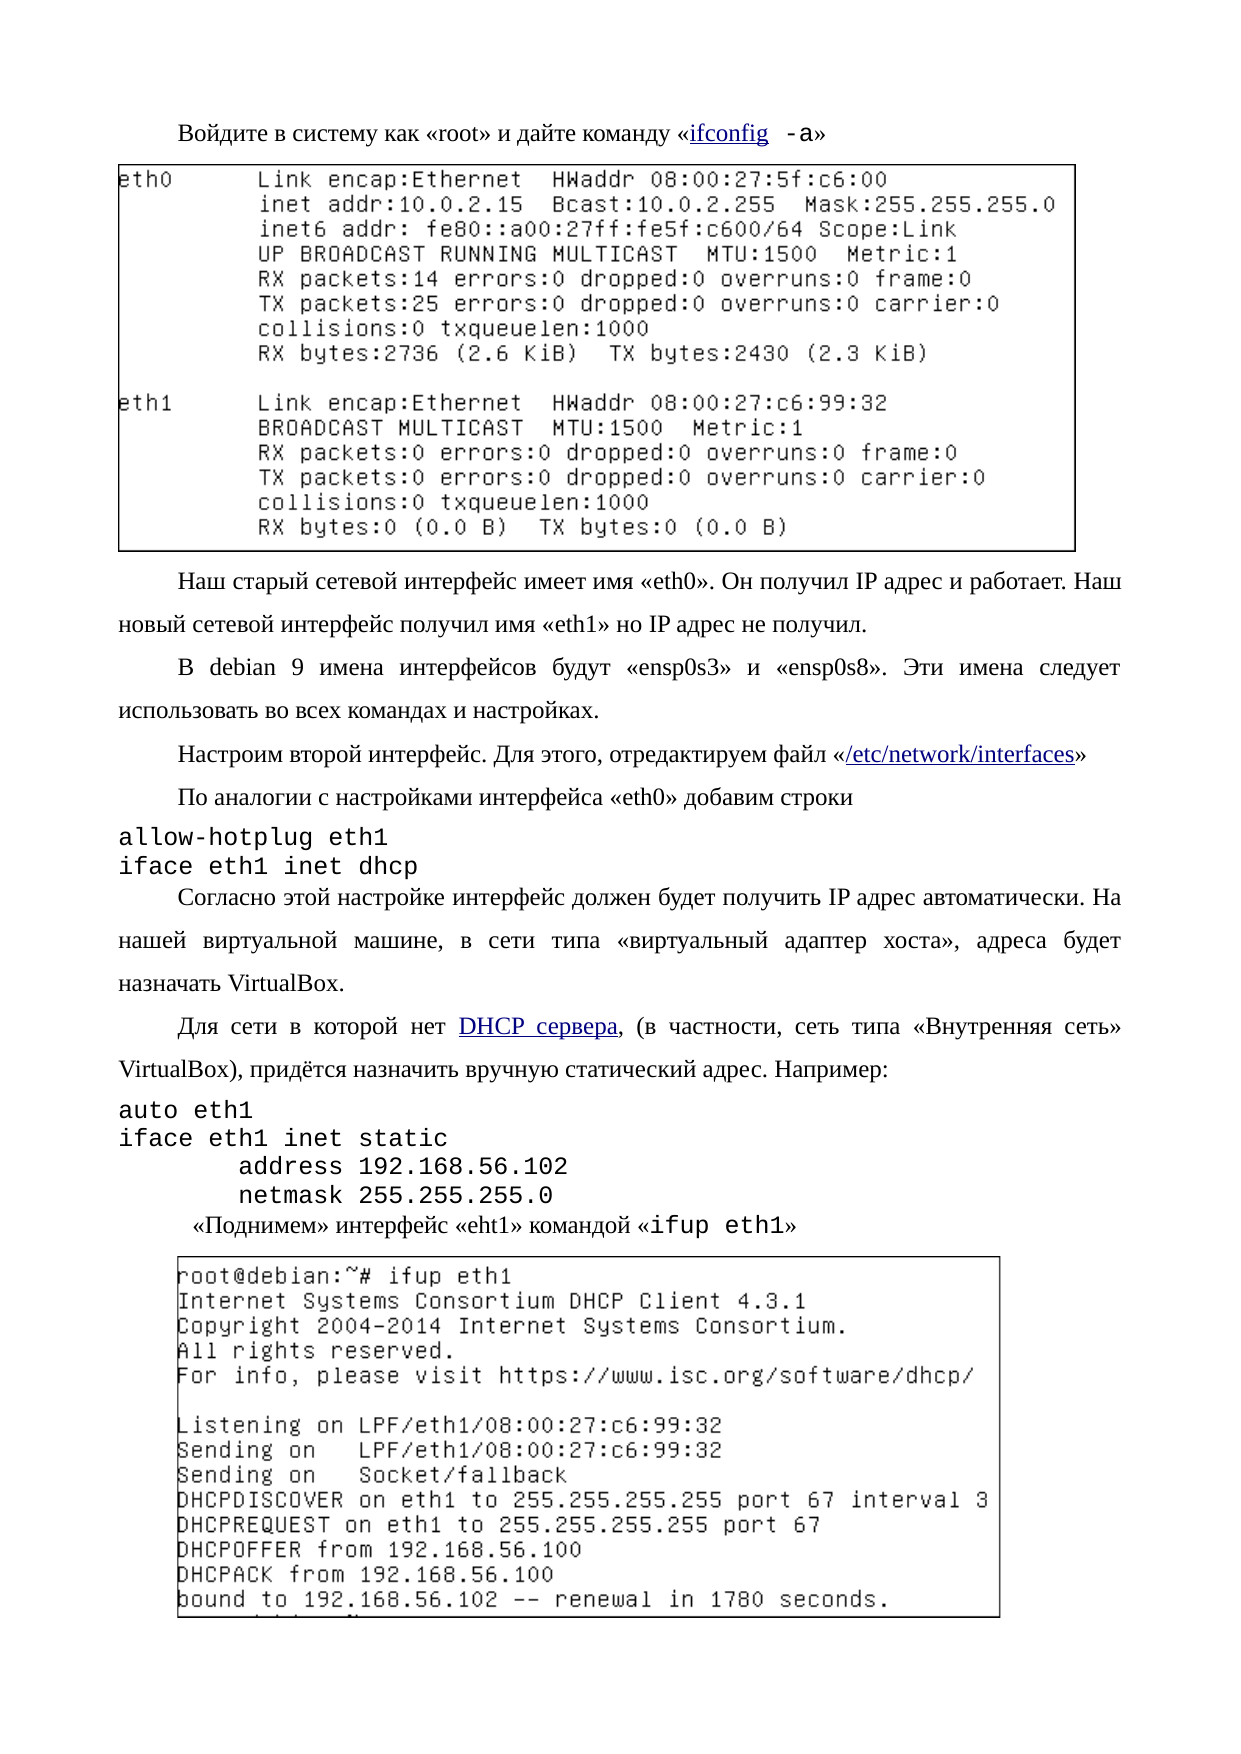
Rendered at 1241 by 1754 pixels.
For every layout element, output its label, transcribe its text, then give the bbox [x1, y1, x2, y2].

text Согласно этой настройке интерфейс должен будет получить IP адрес автоматически. На нашей виртуальной машине, в сети типа «виртуальный адаптер хоста», адреса будет назначать VirtualBox. [118, 882, 1122, 997]
text Настроим второй интерфейс. Для этого, отредактируем файл «/etc/network/interfaces» [118, 739, 1122, 767]
text Наш старый сетевой интерфейс имеет имя «eth0». Он получил IP адрес и работает. Наш новый сетевой интерфейс получил имя «eth1» но IP адрес не получил. [118, 566, 1122, 638]
text auto eth1 [118, 1097, 1122, 1126]
picture [118, 164, 1076, 552]
text В debian 9 имена интерфейсов будут «ensp0s3» и «ensp0s8». Эти имена следует использовать во всех командах и настройках. [118, 652, 1122, 724]
text address 192.168.56.102 [118, 1154, 1122, 1182]
text Войдите в систему как «root» и дайте команду «ifconfig -a» [118, 118, 1122, 149]
text iface eth1 inet dhcp [118, 853, 1122, 882]
text Для сети в которой нет DHCP сервера, (в частности, сеть типа «Внутренняя сеть» VirtualBox), придётся назначить вручную статический адрес. Например: [118, 1011, 1122, 1083]
text «Поднимем» интерфейс «eht1» командой «ifup eth1» [118, 1211, 1122, 1241]
text iface eth1 inet static [118, 1126, 1122, 1154]
text netmask 255.255.255.0 [118, 1182, 1122, 1211]
text По аналогии с настройками интерфейса «eth0» добавим строки [118, 782, 1122, 811]
text allow-hotplug eth1 [118, 825, 1122, 853]
picture [177, 1256, 1001, 1618]
